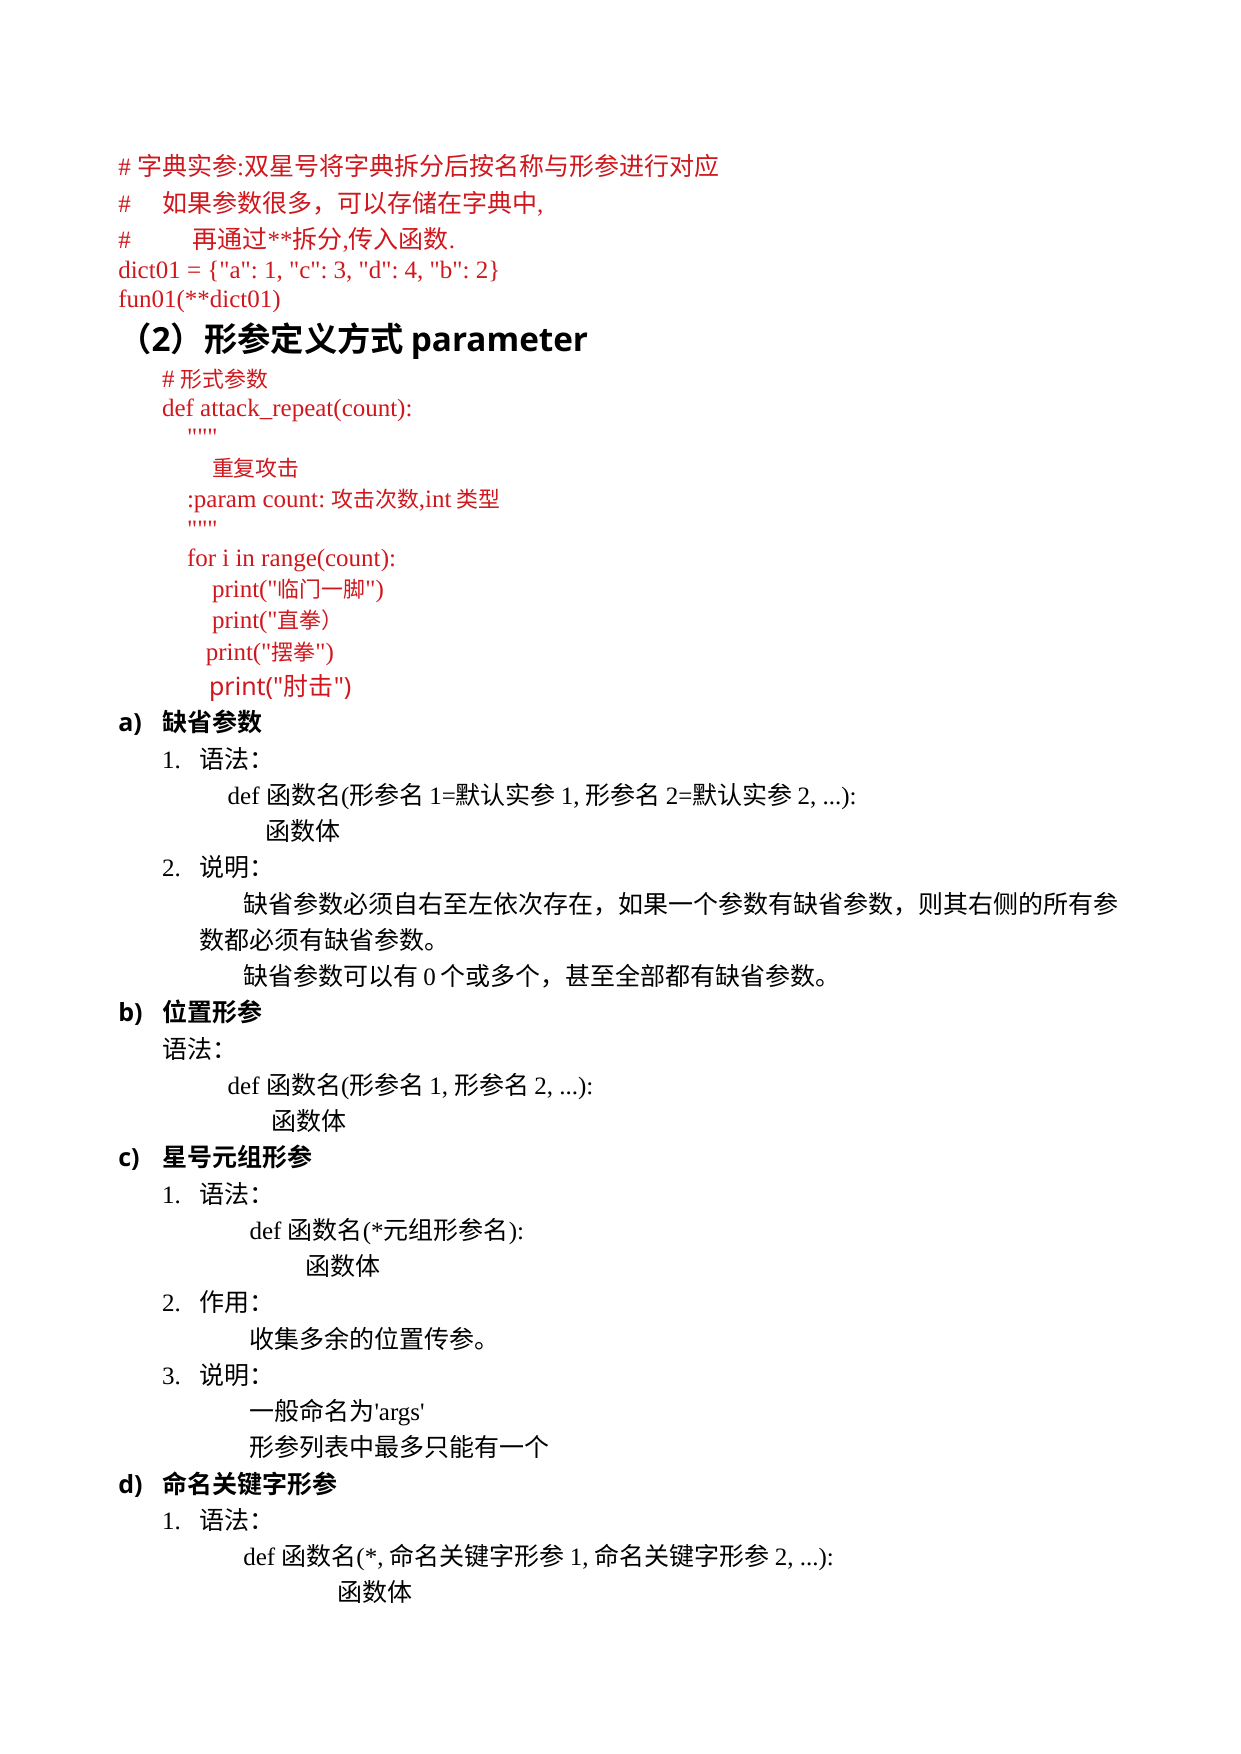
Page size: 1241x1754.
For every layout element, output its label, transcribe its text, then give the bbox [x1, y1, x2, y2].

list print("摆拳") [118, 635, 1122, 667]
text def 函数名(*, 命名关键字形参1, 命名关键字形参2, ...): [199, 1537, 1122, 1573]
list # 如果参数很多，可以存储在字典中, [118, 183, 1122, 219]
list 说明： [162, 1355, 1122, 1392]
list # 再通过**拆分,传入函数. [118, 219, 1122, 256]
list :param count: 攻击次数,int类型 [118, 482, 1122, 514]
list # 形式参数 [118, 362, 1122, 393]
list （2）形参定义方式parameter [118, 313, 1122, 362]
list 命名关键字形参 [118, 1464, 1122, 1500]
list 作用： [162, 1283, 1122, 1319]
list 形参列表中最多只能有一个 [249, 1428, 1122, 1464]
list for i in range(count): [118, 543, 1122, 572]
text 函数体 [227, 812, 1122, 848]
list fun01(**dict01) [118, 284, 1122, 313]
text 语法： [118, 1029, 1122, 1065]
list """ [118, 514, 1122, 543]
text 缺省参数可以有0个或多个，甚至全部都有缺省参数。 [199, 957, 1122, 993]
list 语法： [162, 1500, 1122, 1537]
text 缺省参数必须自右至左依次存在，如果一个参数有缺省参数，则其右侧的所有参数都必须有缺省参数。 [199, 884, 1122, 957]
text def 函数名(形参名1, 形参名2, ...): [227, 1065, 1122, 1102]
text def 函数名(形参名1=默认实参1, 形参名2=默认实参2, ...): [184, 775, 1122, 812]
list 星号元组形参 [118, 1138, 1122, 1174]
list # 字典实参:双星号将字典拆分后按名称与形参进行对应 [118, 147, 1122, 183]
list def attack_repeat(count): [118, 393, 1122, 422]
list 重复攻击 [118, 451, 1122, 482]
list 缺省参数 [118, 703, 1122, 739]
list print("肘击") [118, 667, 1122, 703]
list 一般命名为'args' [249, 1392, 1122, 1428]
list 语法： [162, 739, 1122, 775]
list """ [118, 422, 1122, 451]
list 位置形参 [118, 993, 1122, 1029]
text 收集多余的位置传参。 [206, 1319, 1122, 1355]
text 函数体 [293, 1247, 1122, 1283]
list dict01 = {"a": 1, "c": 3, "d": 4, "b": 2} [118, 256, 1122, 284]
list print("临门一脚") [118, 572, 1122, 603]
text def 函数名(*元组形参名): [206, 1210, 1122, 1247]
list 说明： [162, 848, 1122, 884]
text 函数体 [227, 1102, 1122, 1138]
list 语法： [162, 1174, 1122, 1210]
list print("直拳） [118, 603, 1122, 635]
text 函数体 [293, 1573, 1122, 1609]
